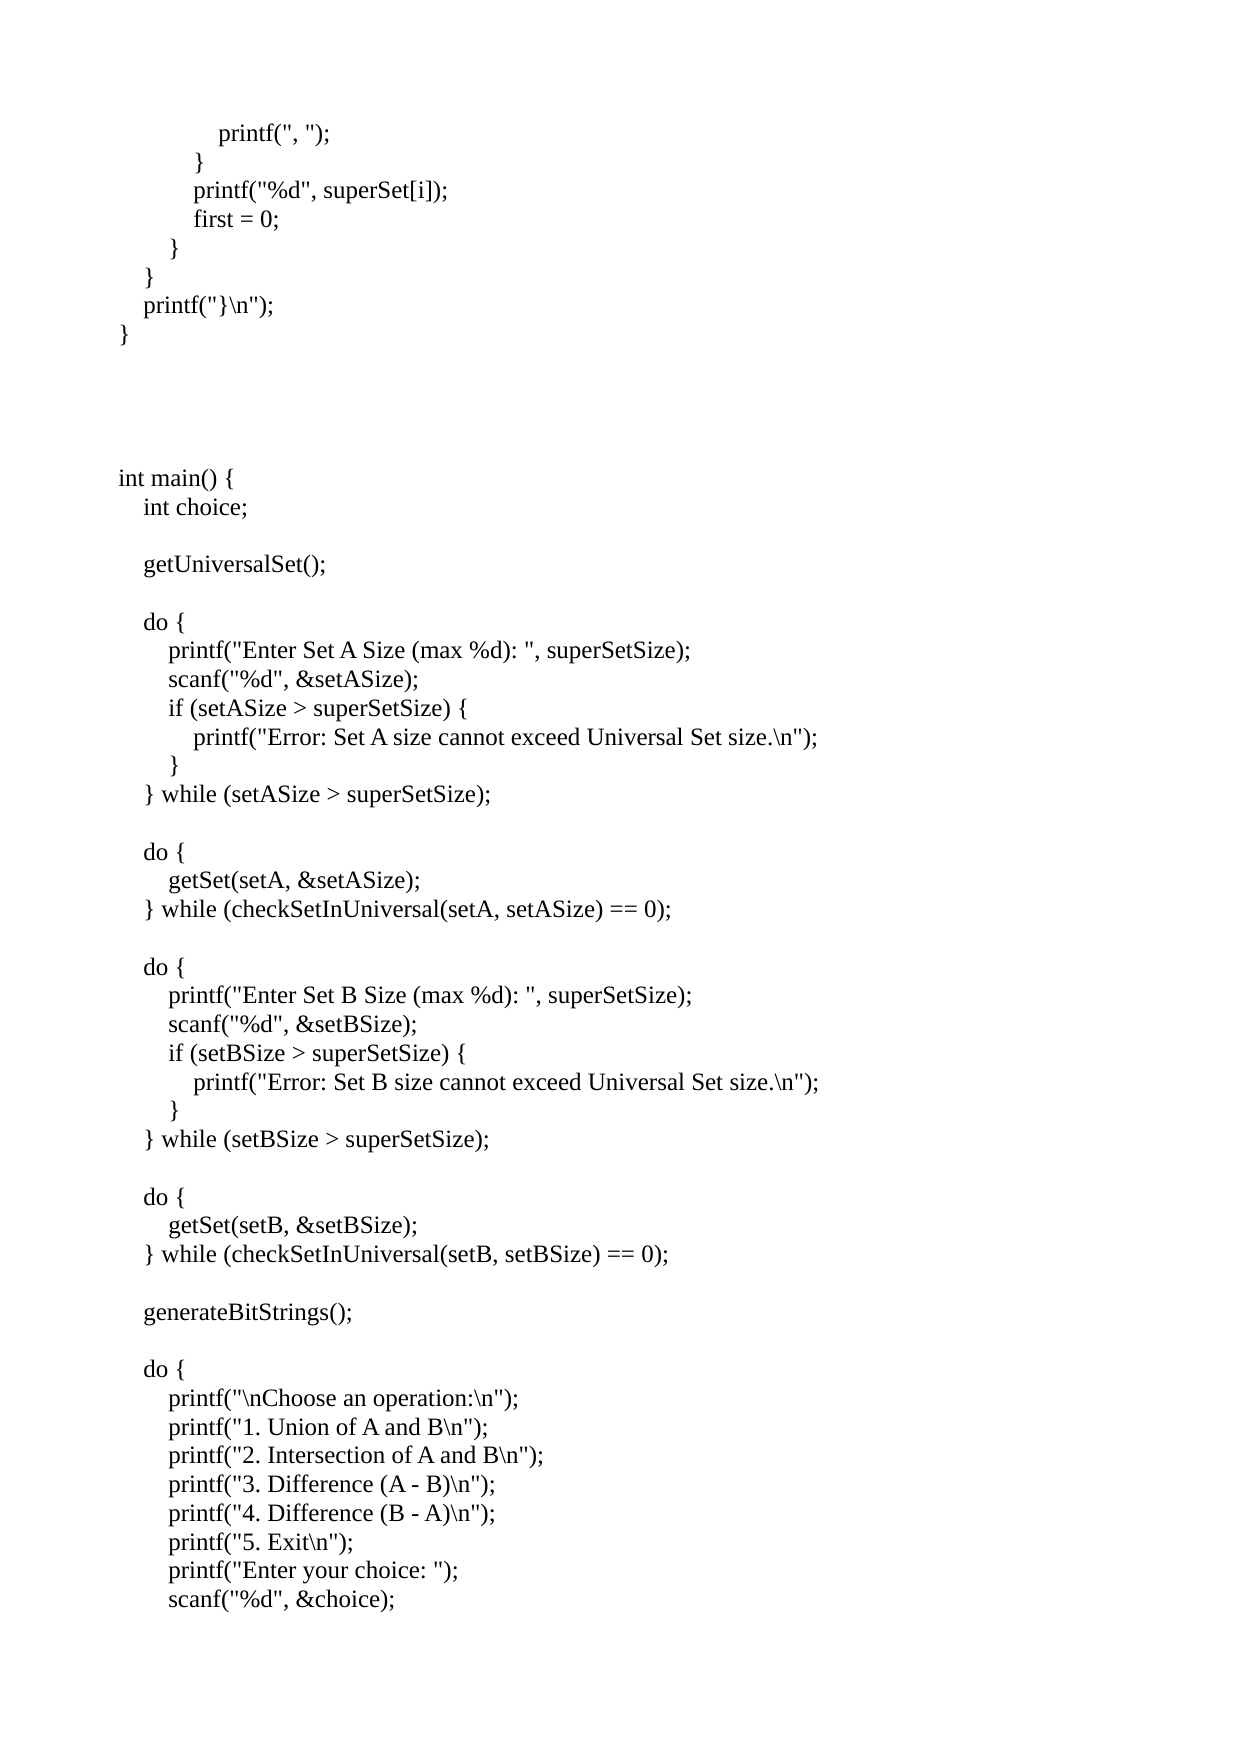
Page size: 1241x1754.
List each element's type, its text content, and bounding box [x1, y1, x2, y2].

text } [118, 319, 1122, 348]
text scanf("%d", &choice); [118, 1584, 1122, 1613]
text printf("\nChoose an operation:\n"); [118, 1383, 1122, 1412]
text do { [118, 952, 1122, 981]
text printf("2. Intersection of A and B\n"); [118, 1441, 1122, 1469]
text getSet(setB, &setBSize); [118, 1211, 1122, 1239]
text do { [118, 1354, 1122, 1383]
text do { [118, 1182, 1122, 1211]
text scanf("%d", &setBSize); [118, 1009, 1122, 1038]
text } while (checkSetInUniversal(setA, setASize) == 0); [118, 894, 1122, 923]
text getUniversalSet(); [118, 549, 1122, 578]
text printf("5. Exit\n"); [118, 1527, 1122, 1556]
text } while (setASize > superSetSize); [118, 779, 1122, 808]
text if (setBSize > superSetSize) { [118, 1038, 1122, 1067]
text getSet(setA, &setASize); [118, 866, 1122, 894]
text first = 0; [118, 204, 1122, 233]
text } while (checkSetInUniversal(setB, setBSize) == 0); [118, 1239, 1122, 1268]
text printf("Error: Set A size cannot exceed Universal Set size.\n"); [118, 722, 1122, 751]
text } while (setBSize > superSetSize); [118, 1124, 1122, 1153]
text printf("Enter Set A Size (max %d): ", superSetSize); [118, 636, 1122, 664]
text } [118, 147, 1122, 176]
text printf("1. Union of A and B\n"); [118, 1412, 1122, 1441]
text } [118, 751, 1122, 779]
text printf("%d", superSet[i]); [118, 176, 1122, 204]
text int choice; [118, 492, 1122, 521]
text printf("Enter your choice: "); [118, 1556, 1122, 1584]
text printf("4. Difference (B - A)\n"); [118, 1498, 1122, 1527]
text int main() { [118, 463, 1122, 492]
text } [118, 233, 1122, 262]
text scanf("%d", &setASize); [118, 664, 1122, 693]
text generateBitStrings(); [118, 1297, 1122, 1326]
text printf(", "); [118, 118, 1122, 147]
text printf("Enter Set B Size (max %d): ", superSetSize); [118, 981, 1122, 1009]
text do { [118, 837, 1122, 866]
text do { [118, 607, 1122, 636]
text printf("3. Difference (A - B)\n"); [118, 1469, 1122, 1498]
text if (setASize > superSetSize) { [118, 693, 1122, 722]
text printf("}\n"); [118, 291, 1122, 319]
text printf("Error: Set B size cannot exceed Universal Set size.\n"); [118, 1067, 1122, 1096]
text } [118, 262, 1122, 291]
text } [118, 1096, 1122, 1124]
